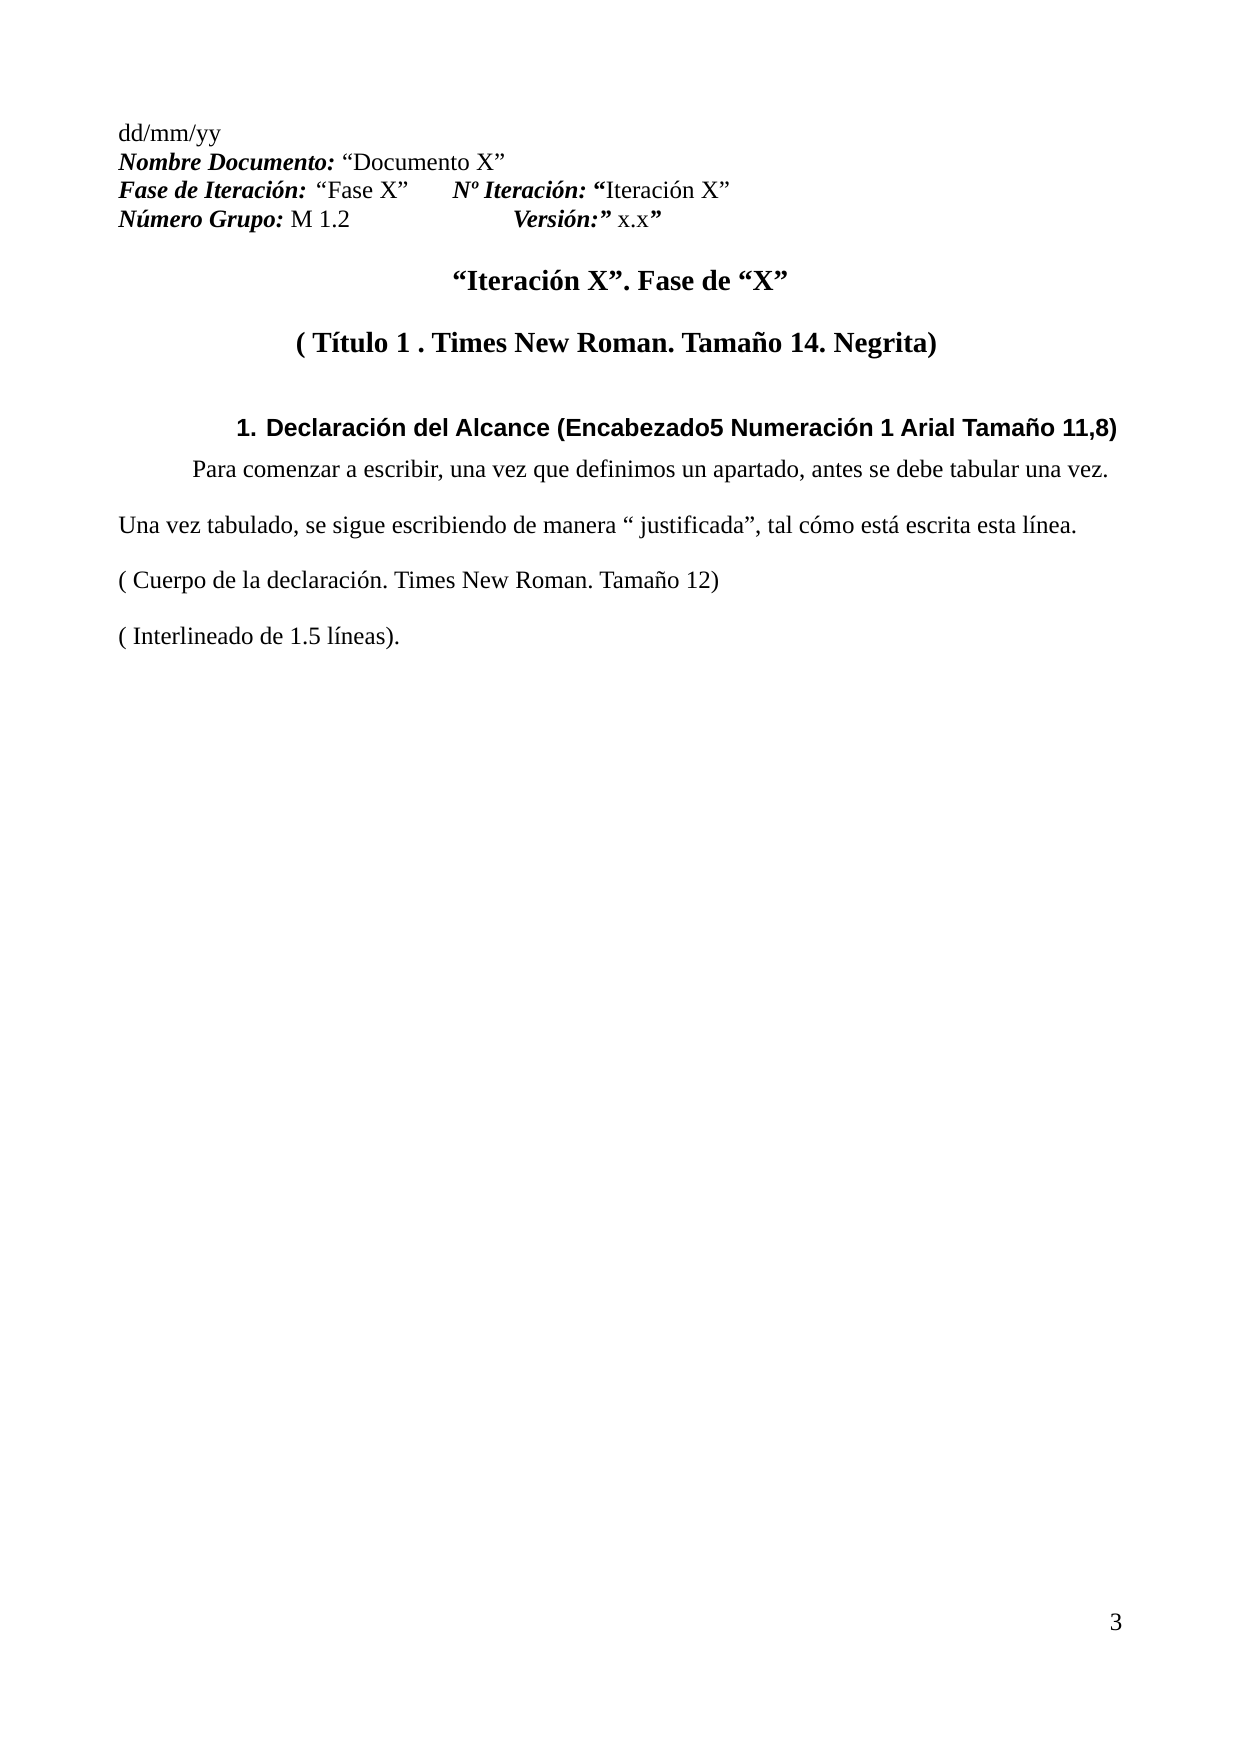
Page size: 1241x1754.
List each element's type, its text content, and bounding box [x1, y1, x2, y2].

text ( Interlineado de 1.5 líneas). [118, 621, 1122, 650]
subtitle Declaración del Alcance (Encabezado5 Numeración 1 Arial Tamaño 11,8) [236, 413, 1122, 442]
text Una vez tabulado, se sigue escribiendo de manera “ justificada”, tal cómo está escrita esta línea. [118, 510, 1122, 539]
text ( Título 1 . Times New Roman. Tamaño 14. Negrita) [118, 325, 1122, 359]
text Para comenzar a escribir, una vez que definimos un apartado, antes se debe tabular una vez. [118, 454, 1122, 483]
text “Iteración X”. Fase de “X” [118, 263, 1122, 296]
text ( Cuerpo de la declaración. Times New Roman. Tamaño 12) [118, 566, 1122, 594]
